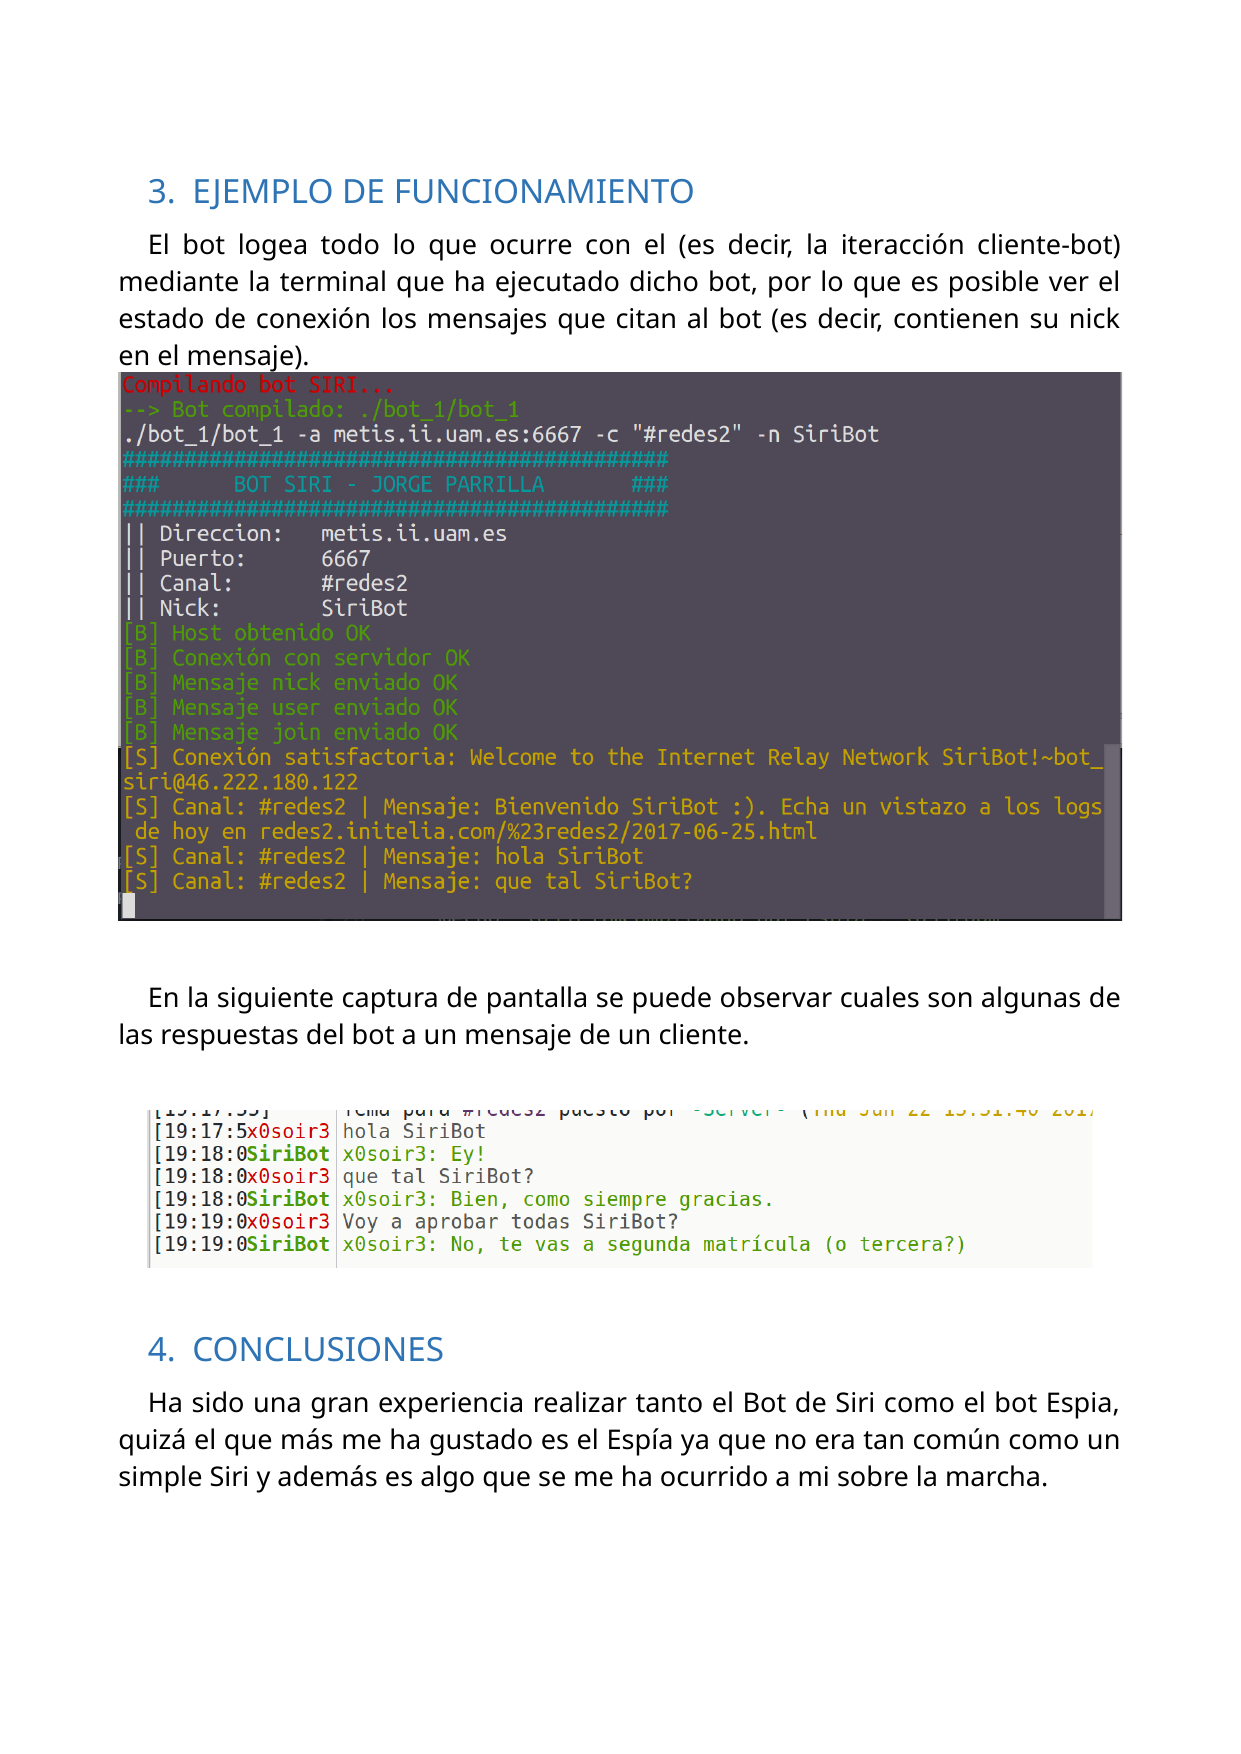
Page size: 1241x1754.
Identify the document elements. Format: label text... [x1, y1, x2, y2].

text El bot logea todo lo que ocurre con el (es decir, la iteracción cliente-bot) mediante la terminal que ha ejecutado dicho bot, por lo que es posible ver el estado de conexión los mensajes que citan al bot (es decir, contienen su nick en el mensaje). [118, 225, 1122, 372]
text En la siguiente captura de pantalla se puede observar cuales son algunas de las respuestas del bot a un mensaje de un cliente. [118, 979, 1122, 1053]
subtitle EJEMPLO DE FUNCIONAMIENTO [118, 167, 1122, 213]
subtitle CONCLUSIONES [118, 1326, 1122, 1371]
picture [147, 1110, 1093, 1268]
text Ha sido una gran experiencia realizar tanto el Bot de Siri como el bot Espia, quizá el que más me ha gustado es el Espía ya que no era tan común como un simple Siri y además es algo que se me ha ocurrido a mi sobre la marcha. [118, 1384, 1122, 1494]
picture [118, 372, 1123, 921]
